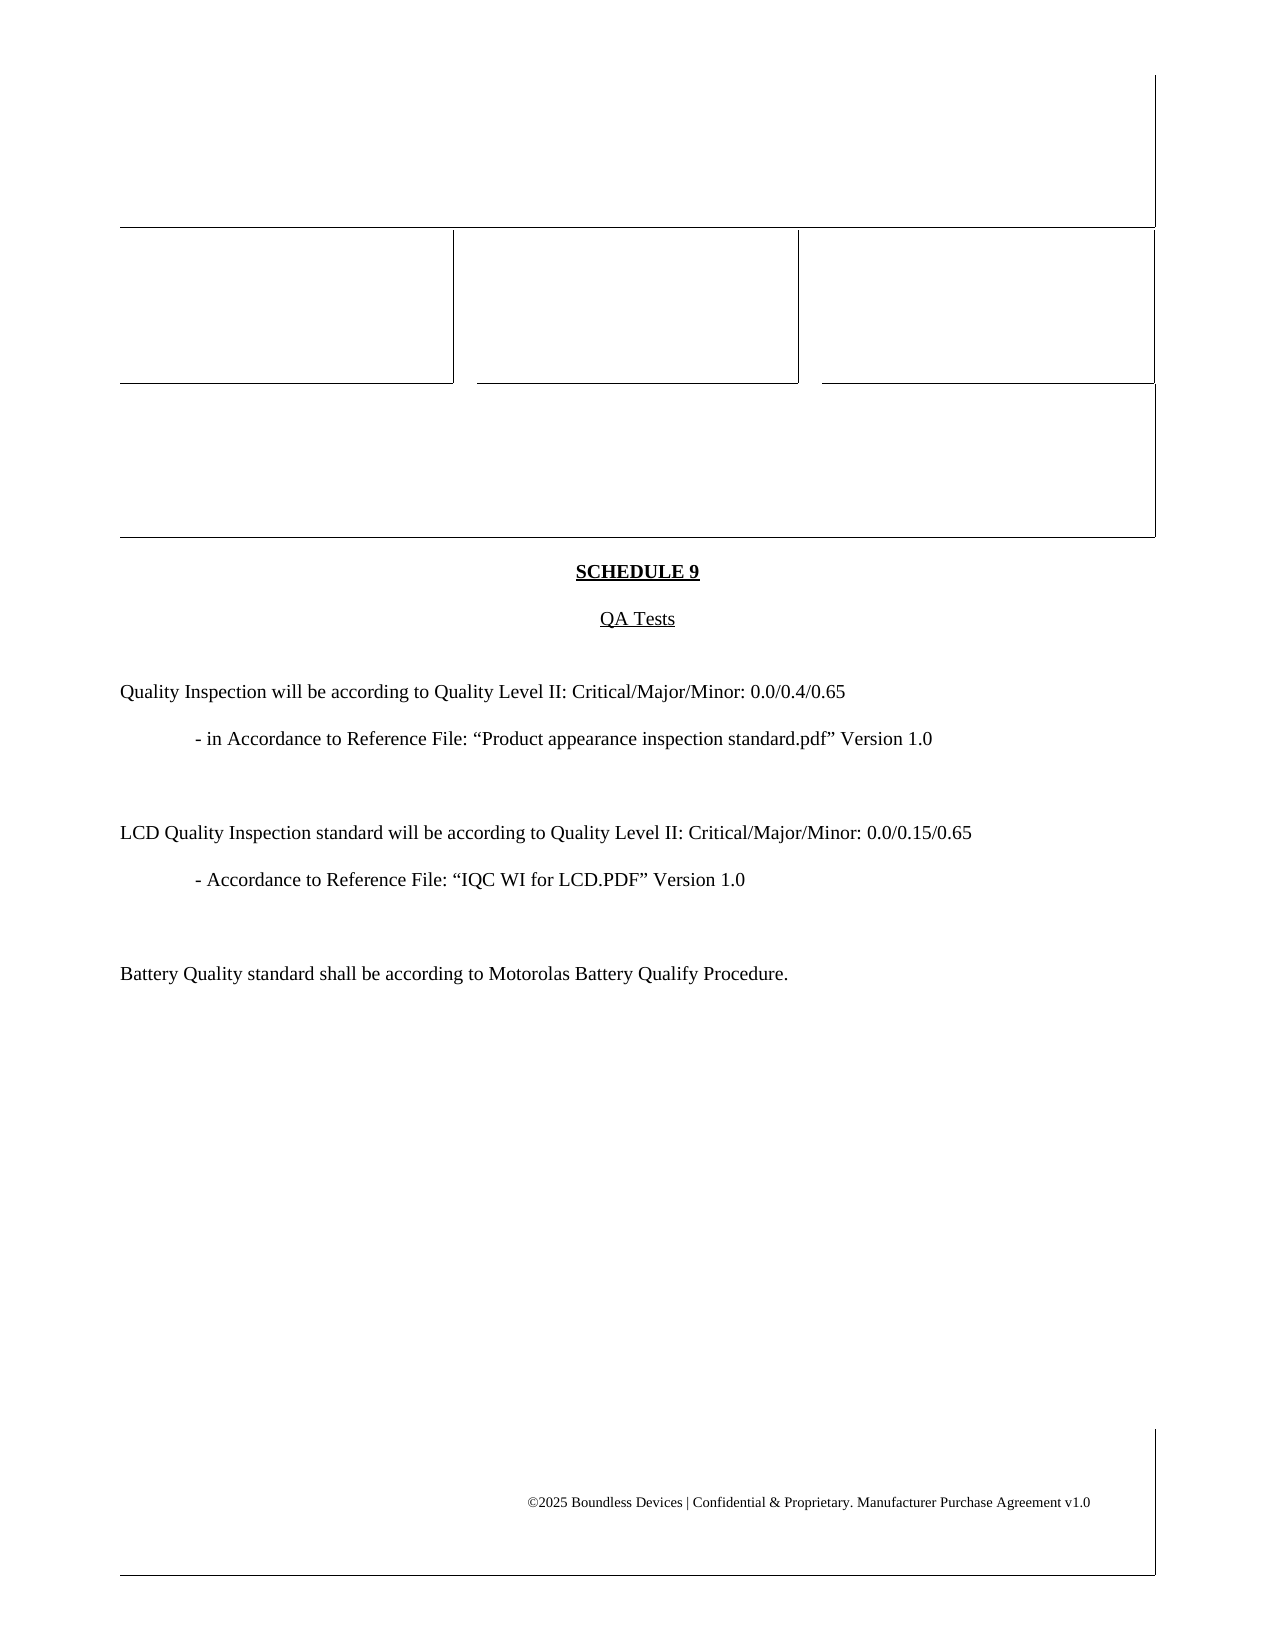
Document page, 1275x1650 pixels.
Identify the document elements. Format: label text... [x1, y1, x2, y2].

text - in Accordance to Reference File: “Product appearance inspection standard.pdf” Version 1.0 [195, 727, 1155, 749]
text Quality Inspection will be according to Quality Level II: Critical/Major/Minor: 0.0/0.4/0.65 [120, 680, 1155, 702]
text LCD Quality Inspection standard will be according to Quality Level II: Critical/Major/Minor: 0.0/0.15/0.65 [120, 821, 1155, 843]
text QA Tests [120, 607, 1155, 629]
text - Accordance to Reference File: “IQC WI for LCD.PDF” Version 1.0 [195, 868, 1155, 890]
text SCHEDULE 9 [120, 559, 1155, 582]
text Battery Quality standard shall be according to Motorolas Battery Qualify Procedure. [120, 962, 1155, 984]
